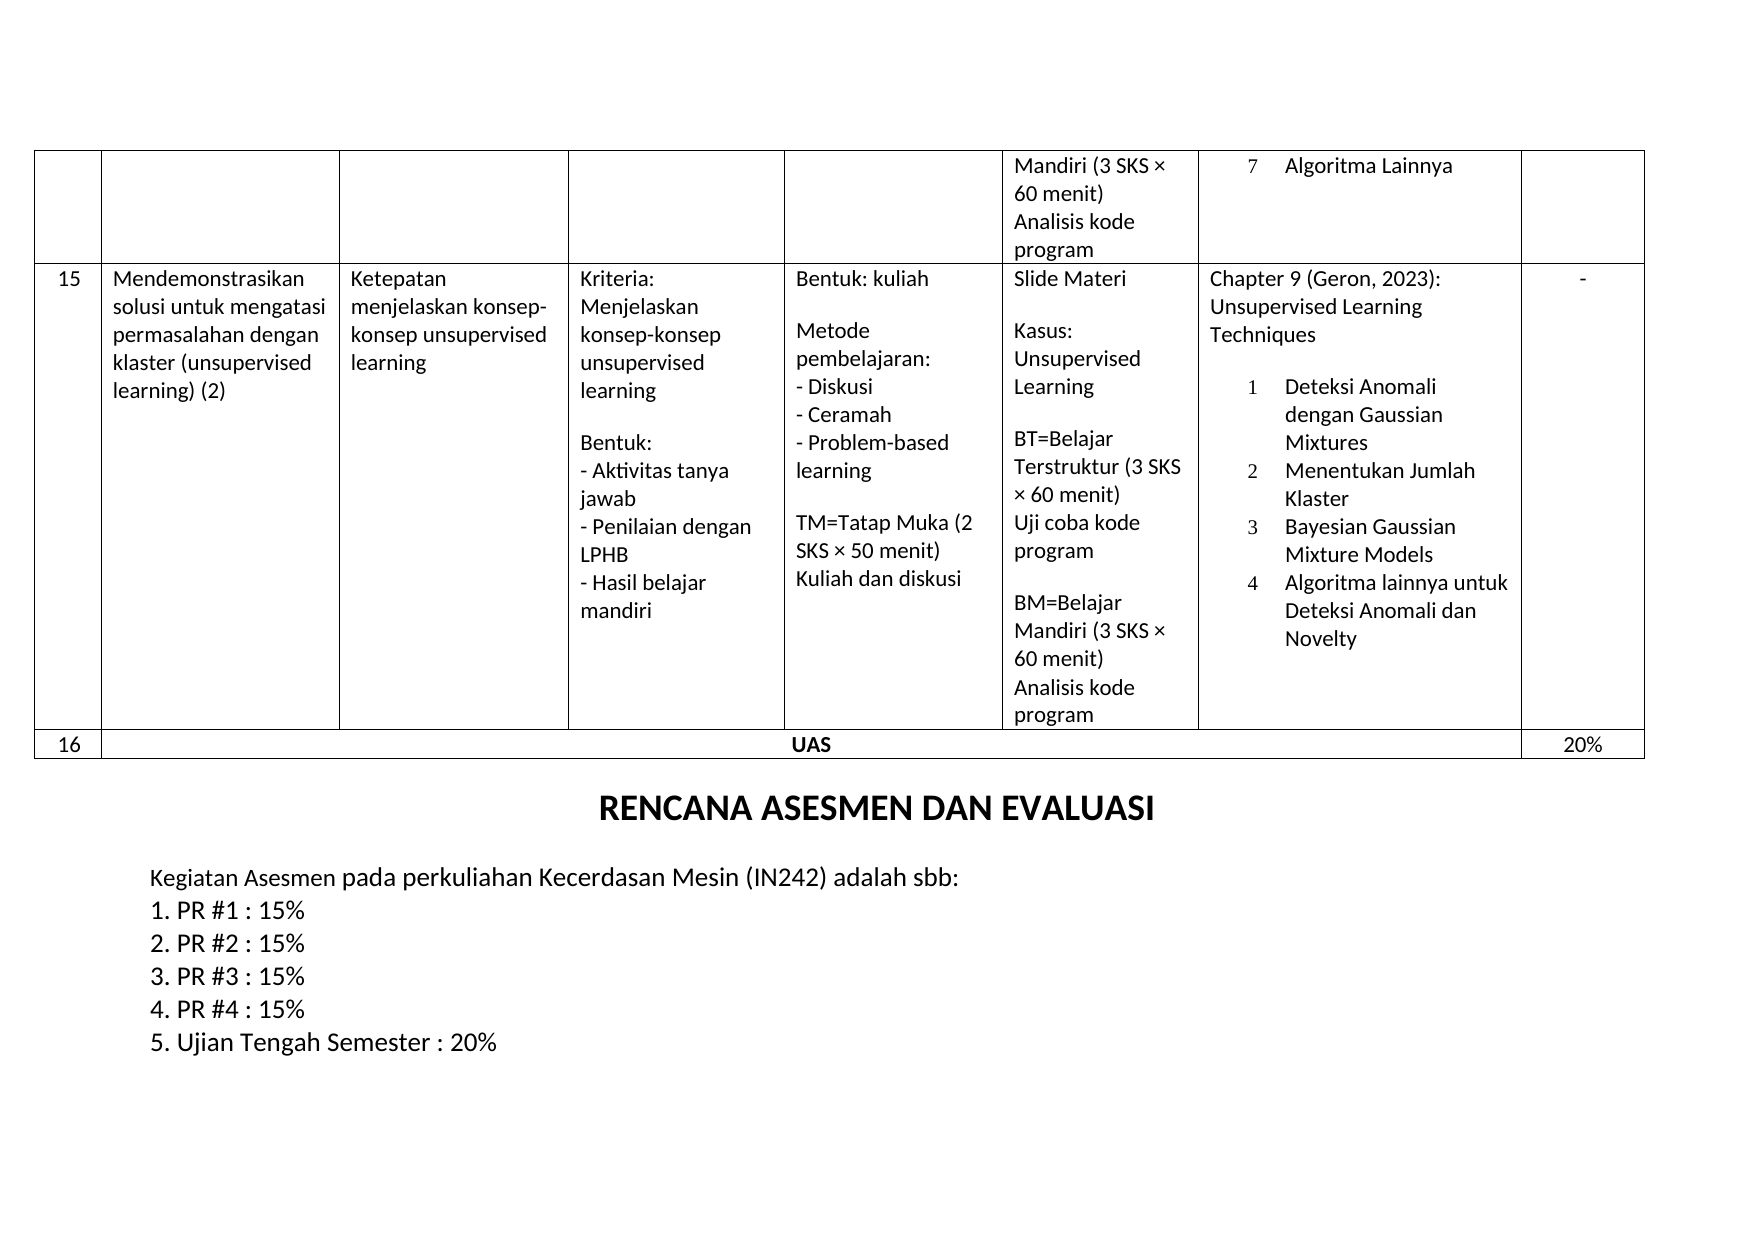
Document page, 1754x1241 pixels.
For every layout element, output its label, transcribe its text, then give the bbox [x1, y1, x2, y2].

table_cell Chapter 9 (Geron, 2023): Unsupervised Learning Techniques K-Means Keterbatasan K-Means Klasterisasi Citra Klasterisasi untuk Pra-pemrosesan Data Klasterisasi untuk Semi-supervised Learning DBSCAN Algoritma Lainnya [1199, 151, 1521, 263]
table_cell Kriteria: Menjelaskan konsep-konsep unsupervised learning Bentuk: - Aktivitas tanya jawab - Penilaian dengan LPHB - Hasil belajar mandiri [569, 264, 784, 729]
text 5. Ujian Tengah Semester : 20% [150, 1026, 1604, 1059]
table_cell 15 [35, 264, 101, 729]
table_cell Chapter 9 (Geron, 2023): Unsupervised Learning Techniques Deteksi Anomali dengan Gaussian Mixtures Menentukan Jumlah Klaster Bayesian Gaussian Mixture Models Algoritma lainnya untuk Deteksi Anomali dan Novelty [1199, 264, 1521, 729]
text Kegiatan Asesmen pada perkuliahan Kecerdasan Mesin (IN242) adalah sbb: [150, 861, 1604, 893]
table_cell [340, 151, 568, 263]
table_cell [102, 151, 339, 263]
table_cell [785, 151, 1002, 263]
table_cell UAS [102, 730, 1521, 758]
table_cell Slide Materi Kasus: Unsupervised Learning BT=Belajar Terstruktur (3 SKS × 60 menit) Uji coba kode program BM=Belajar Mandiri (3 SKS × 60 menit) Analisis kode program [1003, 264, 1198, 729]
table_cell - [1522, 264, 1644, 729]
text RENCANA ASESMEN DAN EVALUASI [150, 784, 1604, 830]
table_cell Ketepatan menjelaskan konsep-konsep unsupervised learning [340, 264, 568, 729]
table_cell Mendemonstrasikan solusi untuk mengatasi permasalahan dengan klaster (unsupervised learning) (2) [102, 264, 339, 729]
table_cell [569, 151, 784, 263]
table_cell 20% [1522, 730, 1644, 758]
table_cell Mandiri (3 SKS × 60 menit) Analisis kode program [1003, 151, 1198, 263]
text 1. PR #1 : 15% [150, 893, 1604, 927]
table_cell [1522, 151, 1644, 263]
text 2. PR #2 : 15% [150, 927, 1604, 959]
table_cell 16 [35, 730, 101, 758]
text 3. PR #3 : 15% [150, 959, 1604, 993]
text 4. PR #4 : 15% [150, 993, 1604, 1026]
table_cell Bentuk: kuliah Metode pembelajaran: - Diskusi - Ceramah - Problem-based learning TM=Tatap Muka (2 SKS × 50 menit) Kuliah dan diskusi [785, 264, 1002, 729]
table_cell [35, 151, 101, 263]
